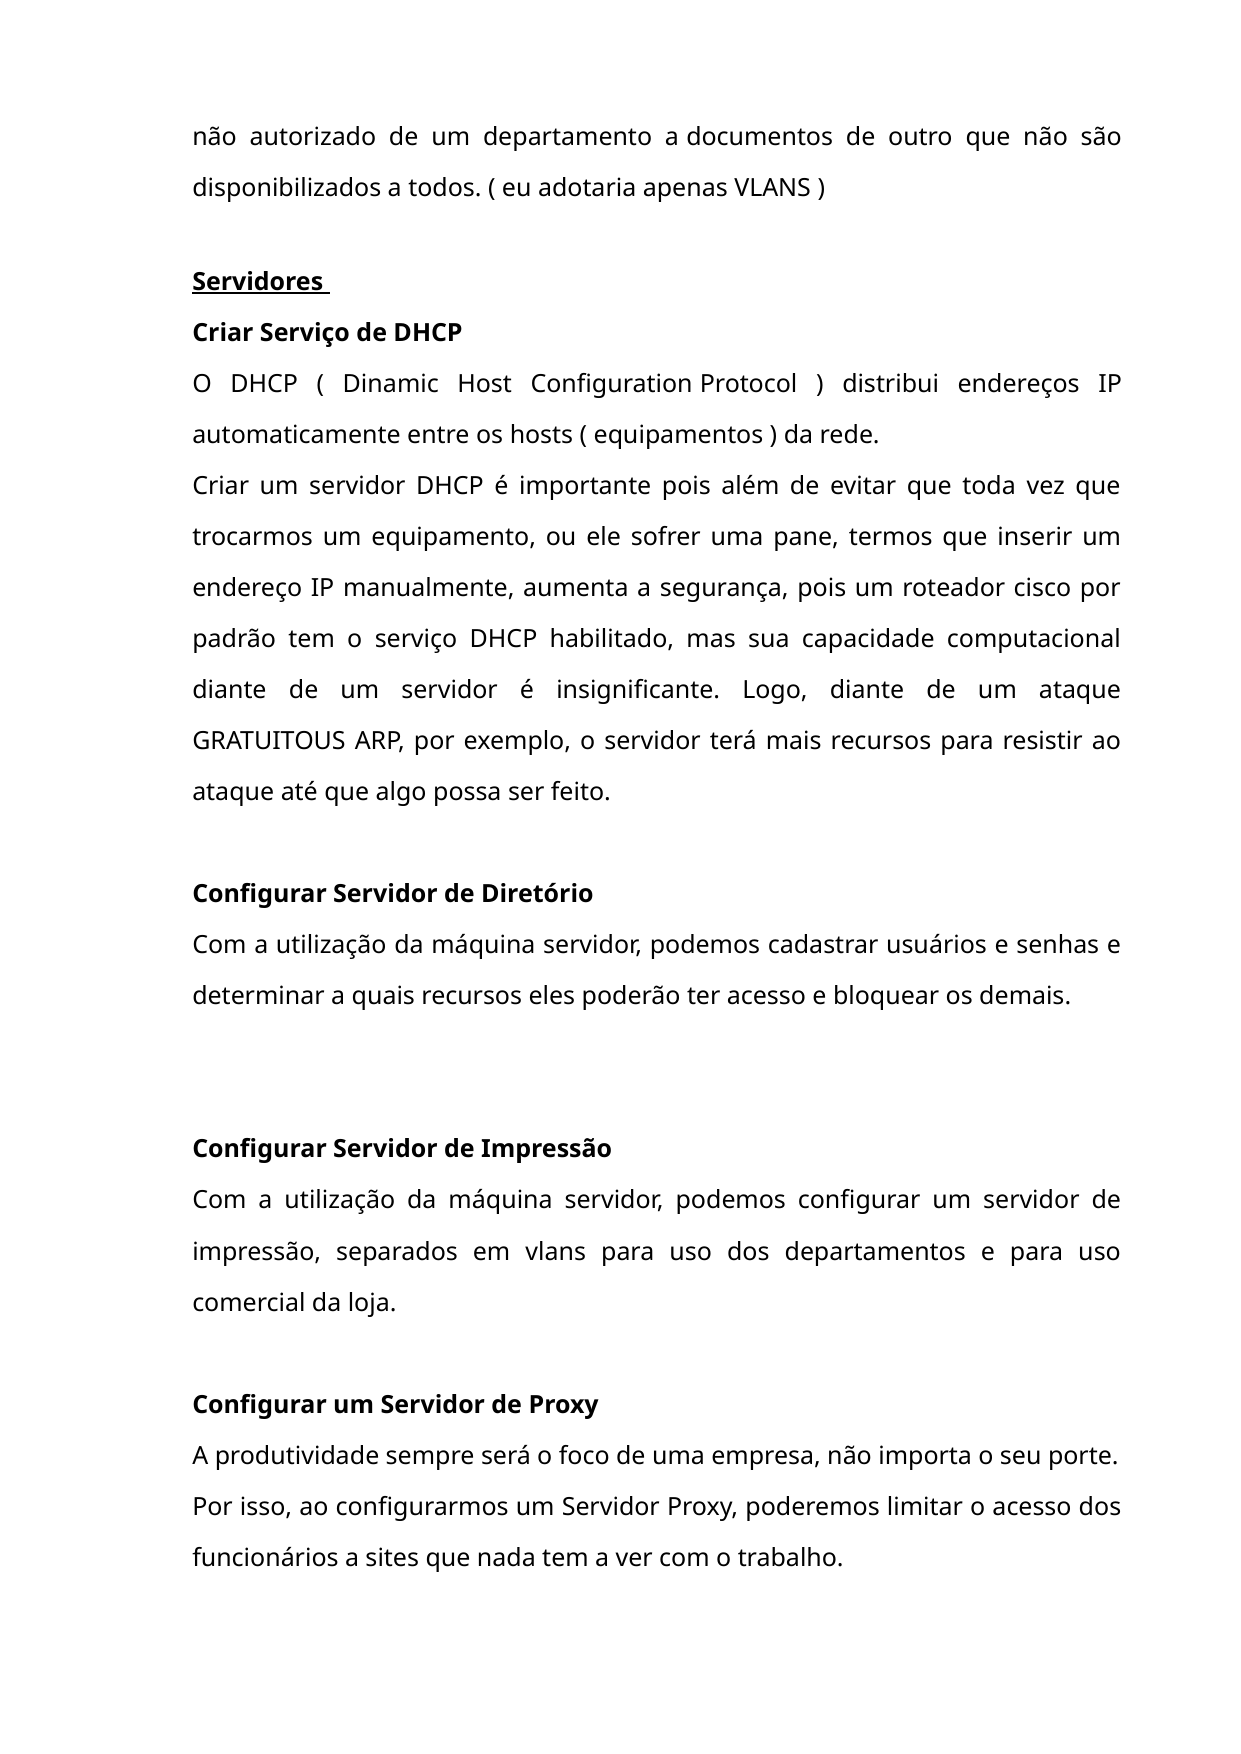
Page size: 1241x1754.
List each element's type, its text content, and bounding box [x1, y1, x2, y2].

text Servidores [192, 263, 1122, 297]
text não autorizado de um departamento a documentos de outro que não são disponibilizados a todos. ( eu adotaria apenas VLANS ) [192, 118, 1122, 203]
text Configurar Servidor de Impressão [192, 1131, 1122, 1165]
text Criar um servidor DHCP é importante pois além de evitar que toda vez que trocarmos um equipamento, ou ele sofrer uma pane, termos que inserir um endereço IP manualmente, aumenta a segurança, pois um roteador cisco por padrão tem o serviço DHCP habilitado, mas sua capacidade computacional diante de um servidor é insignificante. Logo, diante de um ataque GRATUITOUS ARP, por exemplo, o servidor terá mais recursos para resistir ao ataque até que algo possa ser feito. [192, 467, 1122, 808]
text O DHCP ( Dinamic Host Configuration Protocol ) distribui endereços IP automaticamente entre os hosts ( equipamentos ) da rede. [192, 365, 1122, 451]
text Criar Serviço de DHCP [192, 314, 1122, 348]
text A produtividade sempre será o foco de uma empresa, não importa o seu porte. [192, 1437, 1122, 1471]
text Com a utilização da máquina servidor, podemos cadastrar usuários e senhas e determinar a quais recursos eles poderão ter acesso e bloquear os demais. [192, 927, 1122, 1012]
text Configurar um Servidor de Proxy [192, 1386, 1122, 1420]
text Com a utilização da máquina servidor, podemos configurar um servidor de impressão, separados em vlans para uso dos departamentos e para uso comercial da loja. [192, 1182, 1122, 1318]
text Configurar Servidor de Diretório [192, 876, 1122, 910]
text Por isso, ao configurarmos um Servidor Proxy, poderemos limitar o acesso dos funcionários a sites que nada tem a ver com o trabalho. [192, 1488, 1122, 1573]
